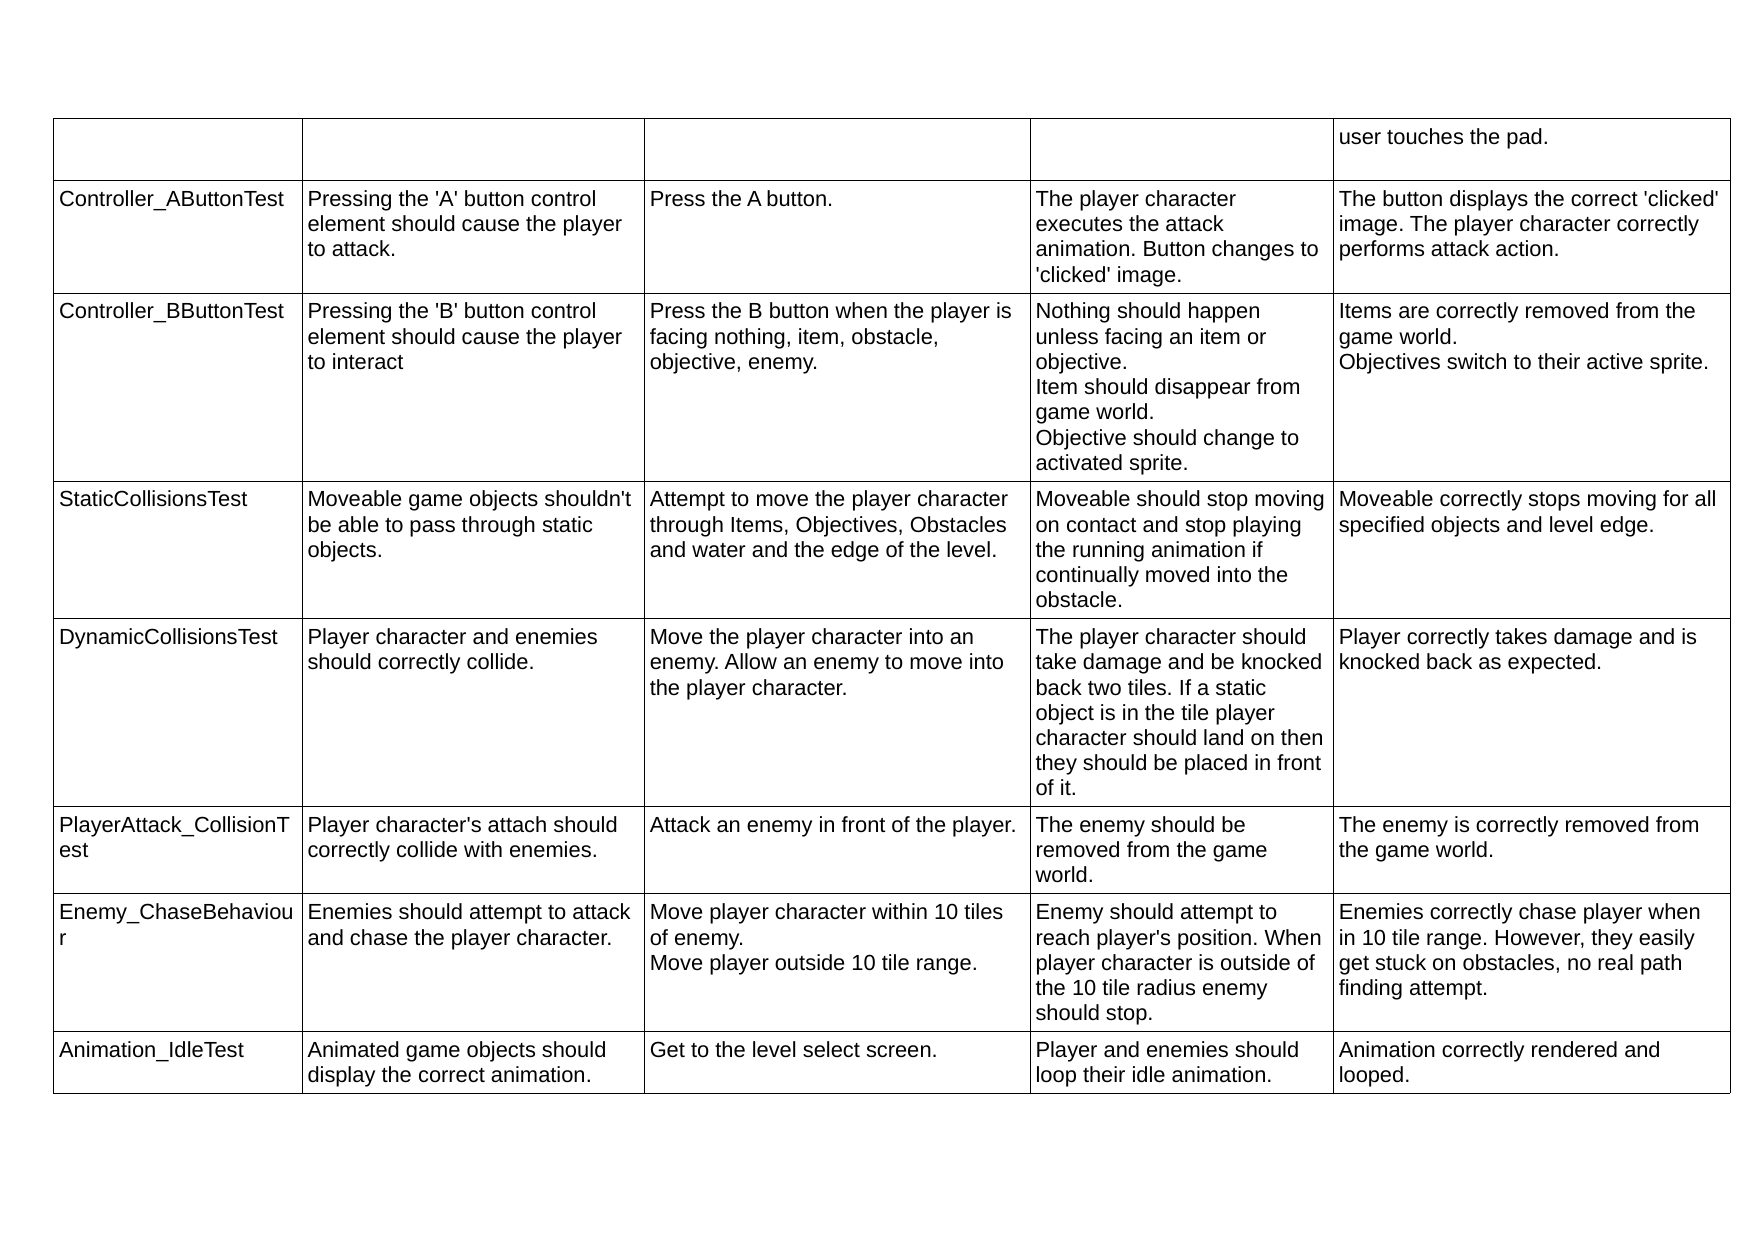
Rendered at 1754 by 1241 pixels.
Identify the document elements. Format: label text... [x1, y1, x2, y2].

table_cell StaticCollisionsTest [54, 482, 302, 618]
table_cell user touches the pad. [1334, 119, 1730, 180]
table_cell Attack an enemy in front of the player. [645, 807, 1030, 893]
table_cell Moveable correctly stops moving for all specified objects and level edge. [1334, 482, 1730, 618]
table_cell DynamicCollisionsTest [54, 619, 302, 806]
table_cell Move the player character into an enemy. Allow an enemy to move into the player character. [645, 619, 1030, 806]
table_cell Pressing the 'B' button control element should cause the player to interact [303, 294, 644, 481]
table_cell Moveable should stop moving on contact and stop playing the running animation if continually moved into the obstacle. [1031, 482, 1333, 618]
table_cell Pressing the 'A' button control element should cause the player to attack. [303, 181, 644, 292]
table_cell Get to the level select screen. [645, 1032, 1030, 1093]
table_cell Enemies correctly chase player when in 10 tile range. However, they easily get stuck on obstacles, no real path finding attempt. [1334, 894, 1730, 1031]
table_cell Attempt to move the player character through Items, Objectives, Obstacles and water and the edge of the level. [645, 482, 1030, 618]
table_cell Enemies should attempt to attack and chase the player character. [303, 894, 644, 1031]
table_cell Player and enemies should loop their idle animation. [1031, 1032, 1333, 1093]
table_cell Animated game objects should display the correct animation. [303, 1032, 644, 1093]
table_cell The enemy is correctly removed from the game world. [1334, 807, 1730, 893]
table_cell [54, 119, 302, 180]
table_cell The player character executes the attack animation. Button changes to 'clicked' image. [1031, 181, 1333, 292]
table_cell [645, 119, 1030, 180]
table_cell The button displays the correct 'clicked' image. The player character correctly performs attack action. [1334, 181, 1730, 292]
table_cell [1031, 119, 1333, 180]
table_cell The enemy should be removed from the game world. [1031, 807, 1333, 893]
table_cell Press the A button. [645, 181, 1030, 292]
table_cell Player character's attach should correctly collide with enemies. [303, 807, 644, 893]
table_cell Enemy_ChaseBehaviour [54, 894, 302, 1031]
table_cell Items are correctly removed from the game world. Objectives switch to their active sprite. [1334, 294, 1730, 481]
table_cell Moveable game objects shouldn't be able to pass through static objects. [303, 482, 644, 618]
table_cell Animation_IdleTest [54, 1032, 302, 1093]
table_cell Controller_AButtonTest [54, 181, 302, 292]
table_cell Enemy should attempt to reach player's position. When player character is outside of the 10 tile radius enemy should stop. [1031, 894, 1333, 1031]
table_cell Controller_BButtonTest [54, 294, 302, 481]
table_cell [303, 119, 644, 180]
table_cell Move player character within 10 tiles of enemy. Move player outside 10 tile range. [645, 894, 1030, 1031]
table_cell Player correctly takes damage and is knocked back as expected. [1334, 619, 1730, 806]
table_cell PlayerAttack_CollisionTest [54, 807, 302, 893]
table_cell Animation correctly rendered and looped. [1334, 1032, 1730, 1093]
table_cell Nothing should happen unless facing an item or objective. Item should disappear from game world. Objective should change to activated sprite. [1031, 294, 1333, 481]
table_cell Player character and enemies should correctly collide. [303, 619, 644, 806]
table_cell The player character should take damage and be knocked back two tiles. If a static object is in the tile player character should land on then they should be placed in front of it. [1031, 619, 1333, 806]
table_cell Press the B button when the player is facing nothing, item, obstacle, objective, enemy. [645, 294, 1030, 481]
